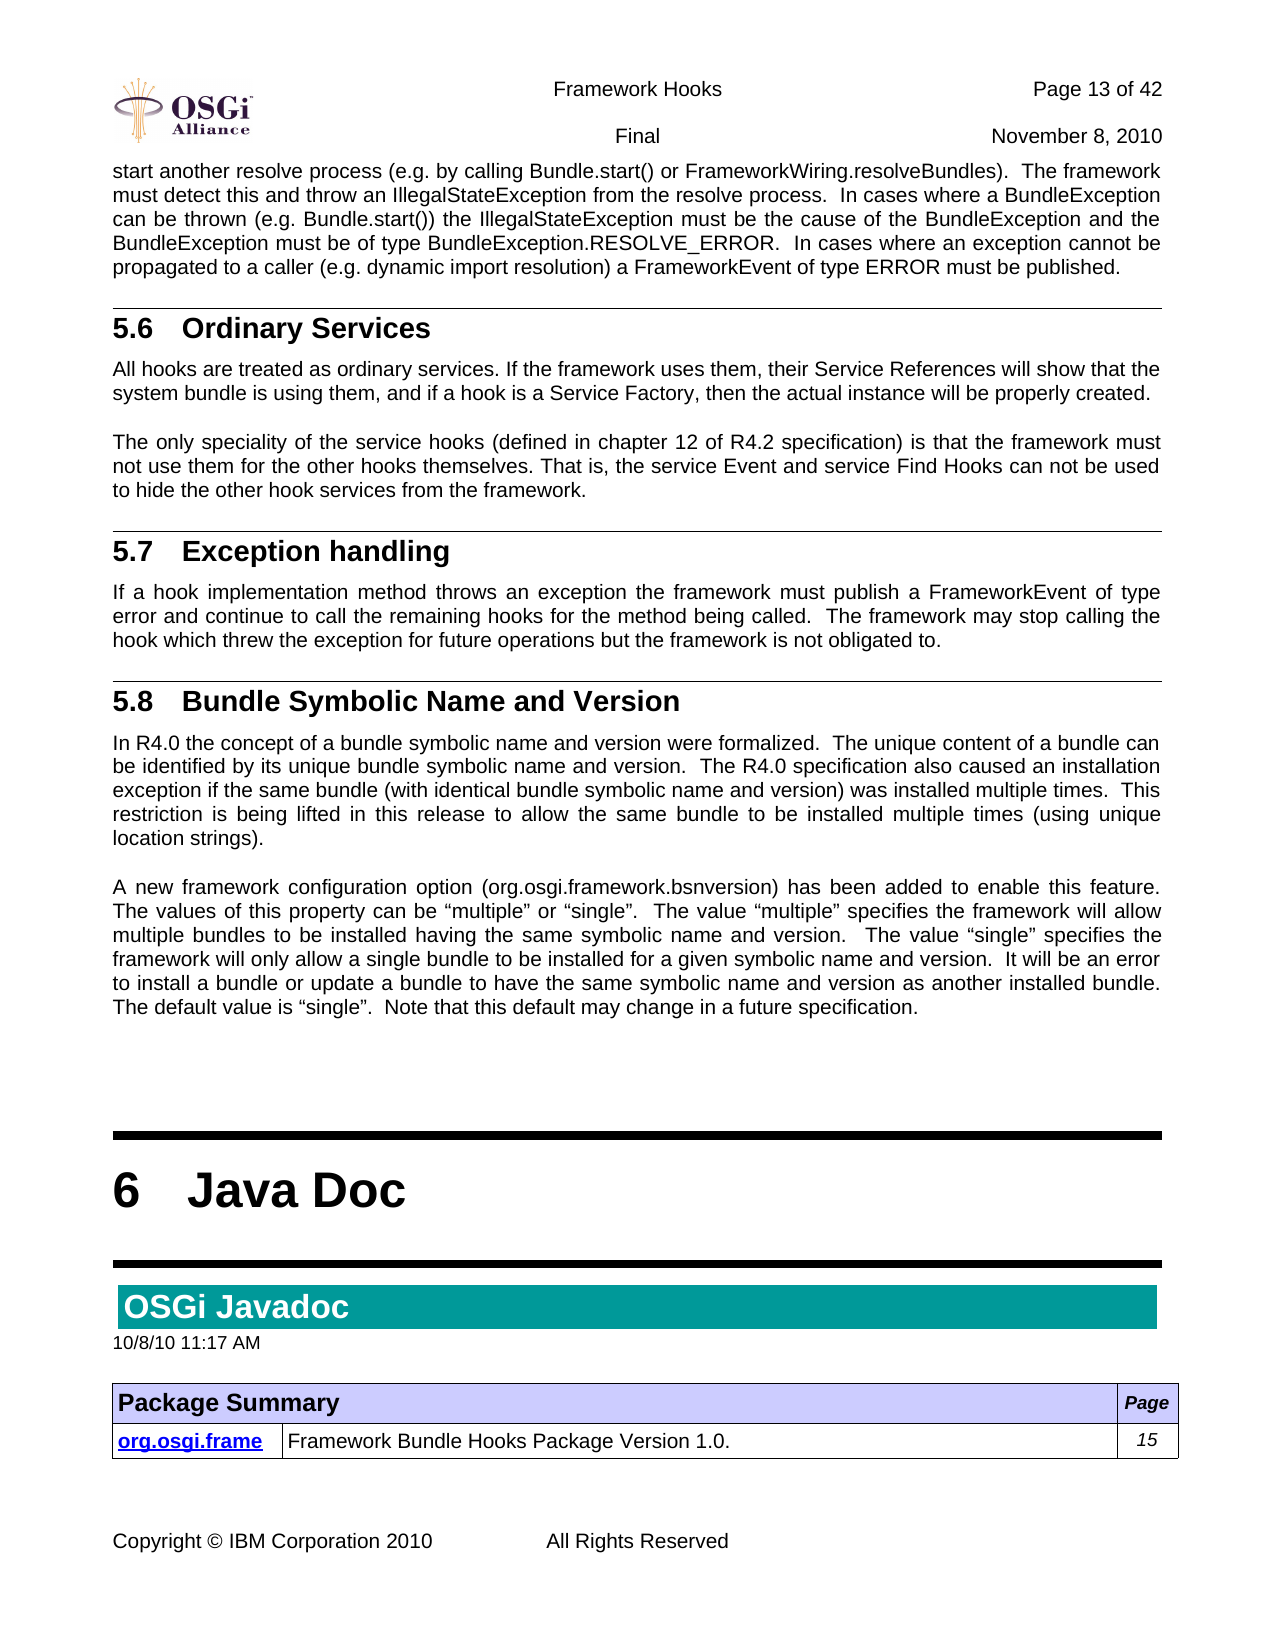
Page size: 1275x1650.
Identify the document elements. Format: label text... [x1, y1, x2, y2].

subtitle Ordinary Services [112, 309, 1162, 344]
subtitle Exception handling [112, 532, 1162, 568]
table_cell org.osgi.frame [113, 1424, 282, 1458]
subtitle Java Doc [112, 1132, 1162, 1268]
subtitle Bundle Symbolic Name and Version [112, 682, 1162, 718]
text All hooks are treated as ordinary services. If the framework uses them, their Service References will show that the system bundle is using them, and if a hook is a Service Factory, then the actual instance will be properly created. [112, 357, 1162, 405]
text A new framework configuration option (org.osgi.framework.bsnversion) has been added to enable this feature. The values of this property can be “multiple” or “single”. The value “multiple” specifies the framework will allow multiple bundles to be installed having the same symbolic name and version. The value “single” specifies the framework will only allow a single bundle to be installed for a given symbolic name and version. It will be an error to install a bundle or update a bundle to have the same symbolic name and version as another installed bundle. The default value is “single”. Note that this default may change in a future specification. [112, 875, 1162, 1019]
table_cell Framework Bundle Hooks Package Version 1.0. [283, 1424, 1117, 1458]
subtitle OSGi Javadoc [119, 1286, 1156, 1328]
text If a hook implementation method throws an exception the framework must publish a FrameworkEvent of type error and continue to call the remaining hooks for the method being called. The framework may stop calling the hook which threw the exception for future operations but the framework is not obligated to. [112, 580, 1162, 652]
text In R4.0 the concept of a bundle symbolic name and version were formalized. The unique content of a bundle can be identified by its unique bundle symbolic name and version. The R4.0 specification also caused an installation exception if the same bundle (with identical bundle symbolic name and version) was installed multiple times. This restriction is being lifted in this release to allow the same bundle to be installed multiple times (using unique location strings). [112, 730, 1162, 850]
table_header Package Summary [113, 1384, 1117, 1423]
text The only speciality of the service hooks (defined in chapter 12 of R4.2 specification) is that the framework must not use them for the other hooks themselves. That is, the service Event and service Find Hooks can not be used to hide the other hook services from the framework. [112, 430, 1162, 502]
text 10/8/10 11:17 AM [112, 1332, 1162, 1353]
table_header Page [1118, 1384, 1178, 1423]
table_cell 15 [1118, 1424, 1178, 1458]
picture [114, 78, 254, 143]
text start another resolve process (e.g. by calling Bundle.start() or FrameworkWiring.resolveBundles). The framework must detect this and throw an IllegalStateException from the resolve process. In cases where a BundleException can be thrown (e.g. Bundle.start()) the IllegalStateException must be the cause of the BundleException and the BundleException must be of type BundleException.RESOLVE_ERROR. In cases where an exception cannot be propagated to a caller (e.g. dynamic import resolution) a FrameworkEvent of type ERROR must be published. [112, 159, 1162, 279]
